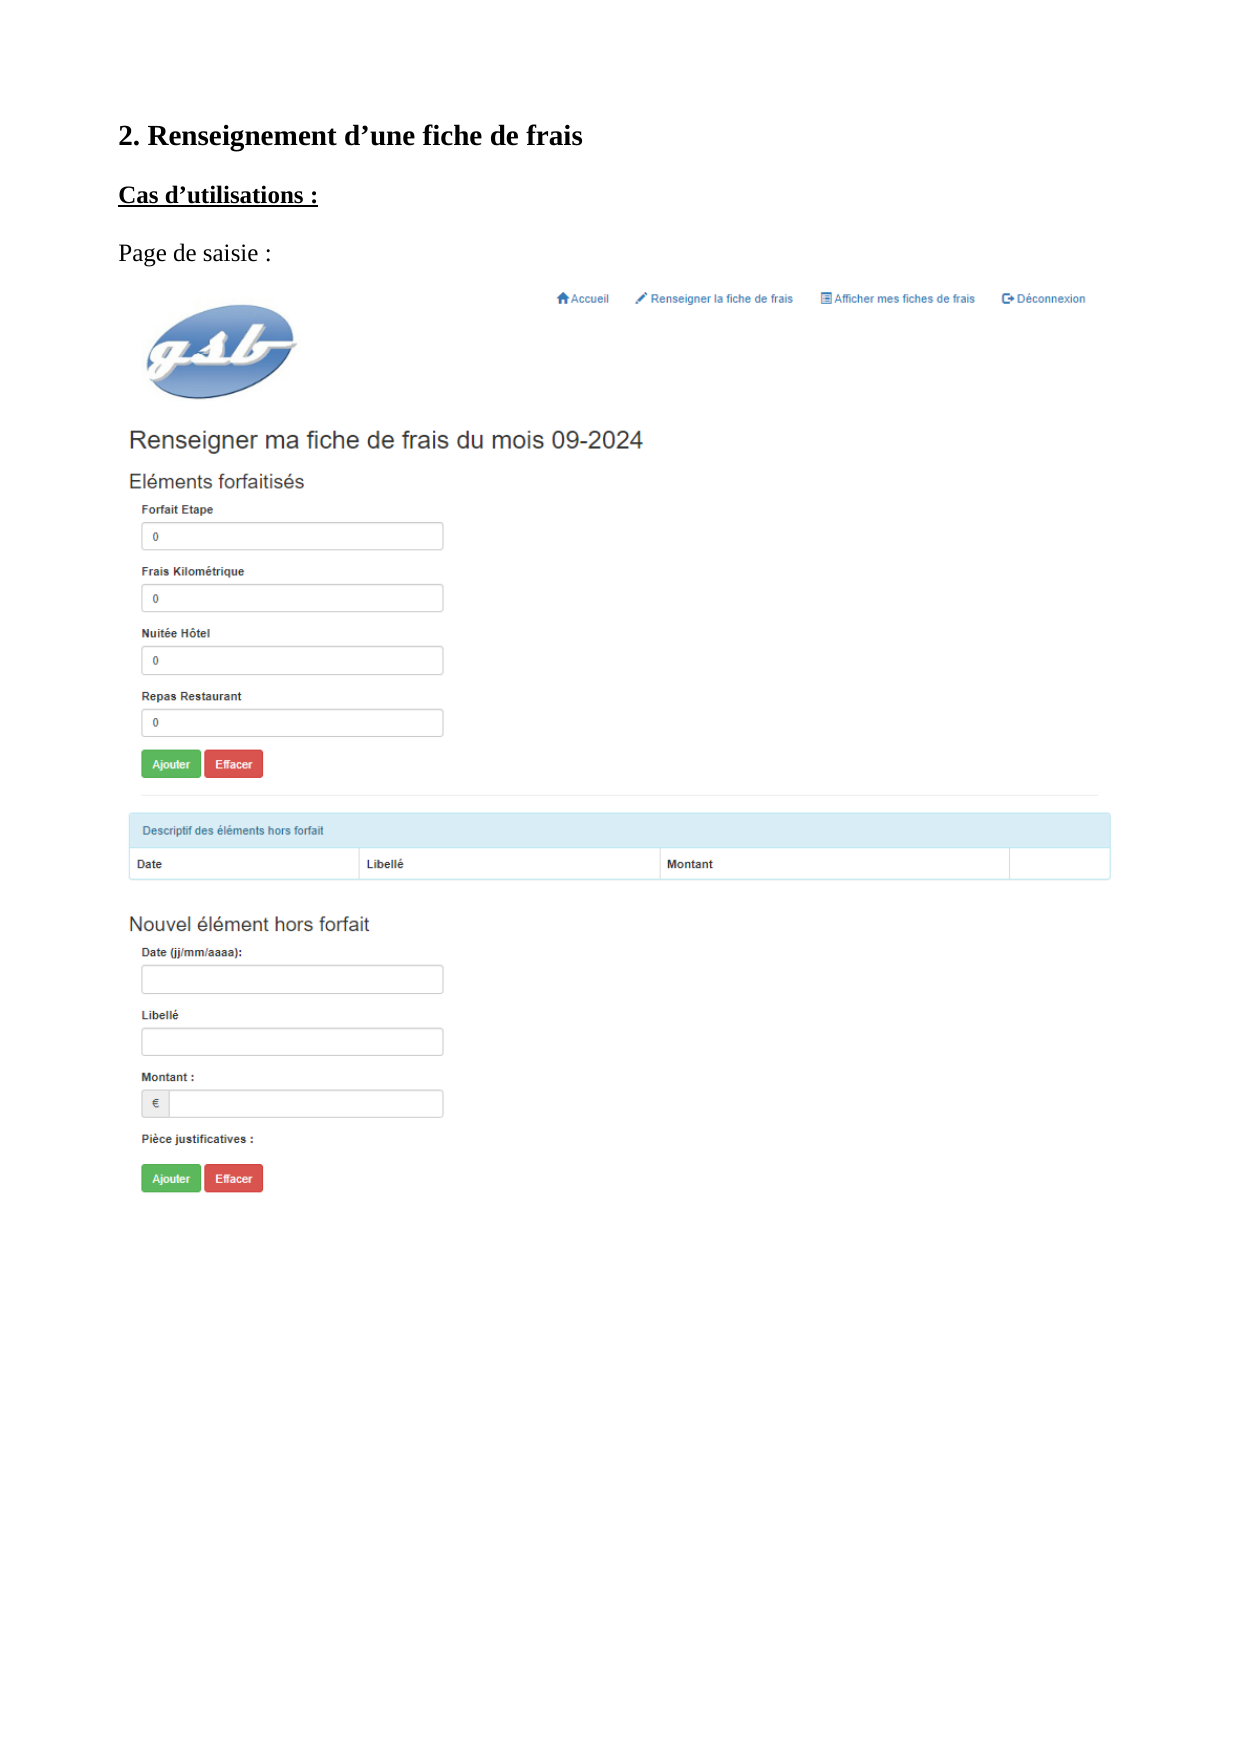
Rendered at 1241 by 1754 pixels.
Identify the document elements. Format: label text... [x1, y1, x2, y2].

text Page de saisie : [118, 238, 1122, 267]
picture [111, 287, 1116, 1206]
text Cas d’utilisations : [118, 180, 1122, 209]
text 2. Renseignement d’une fiche de frais [118, 118, 1122, 152]
